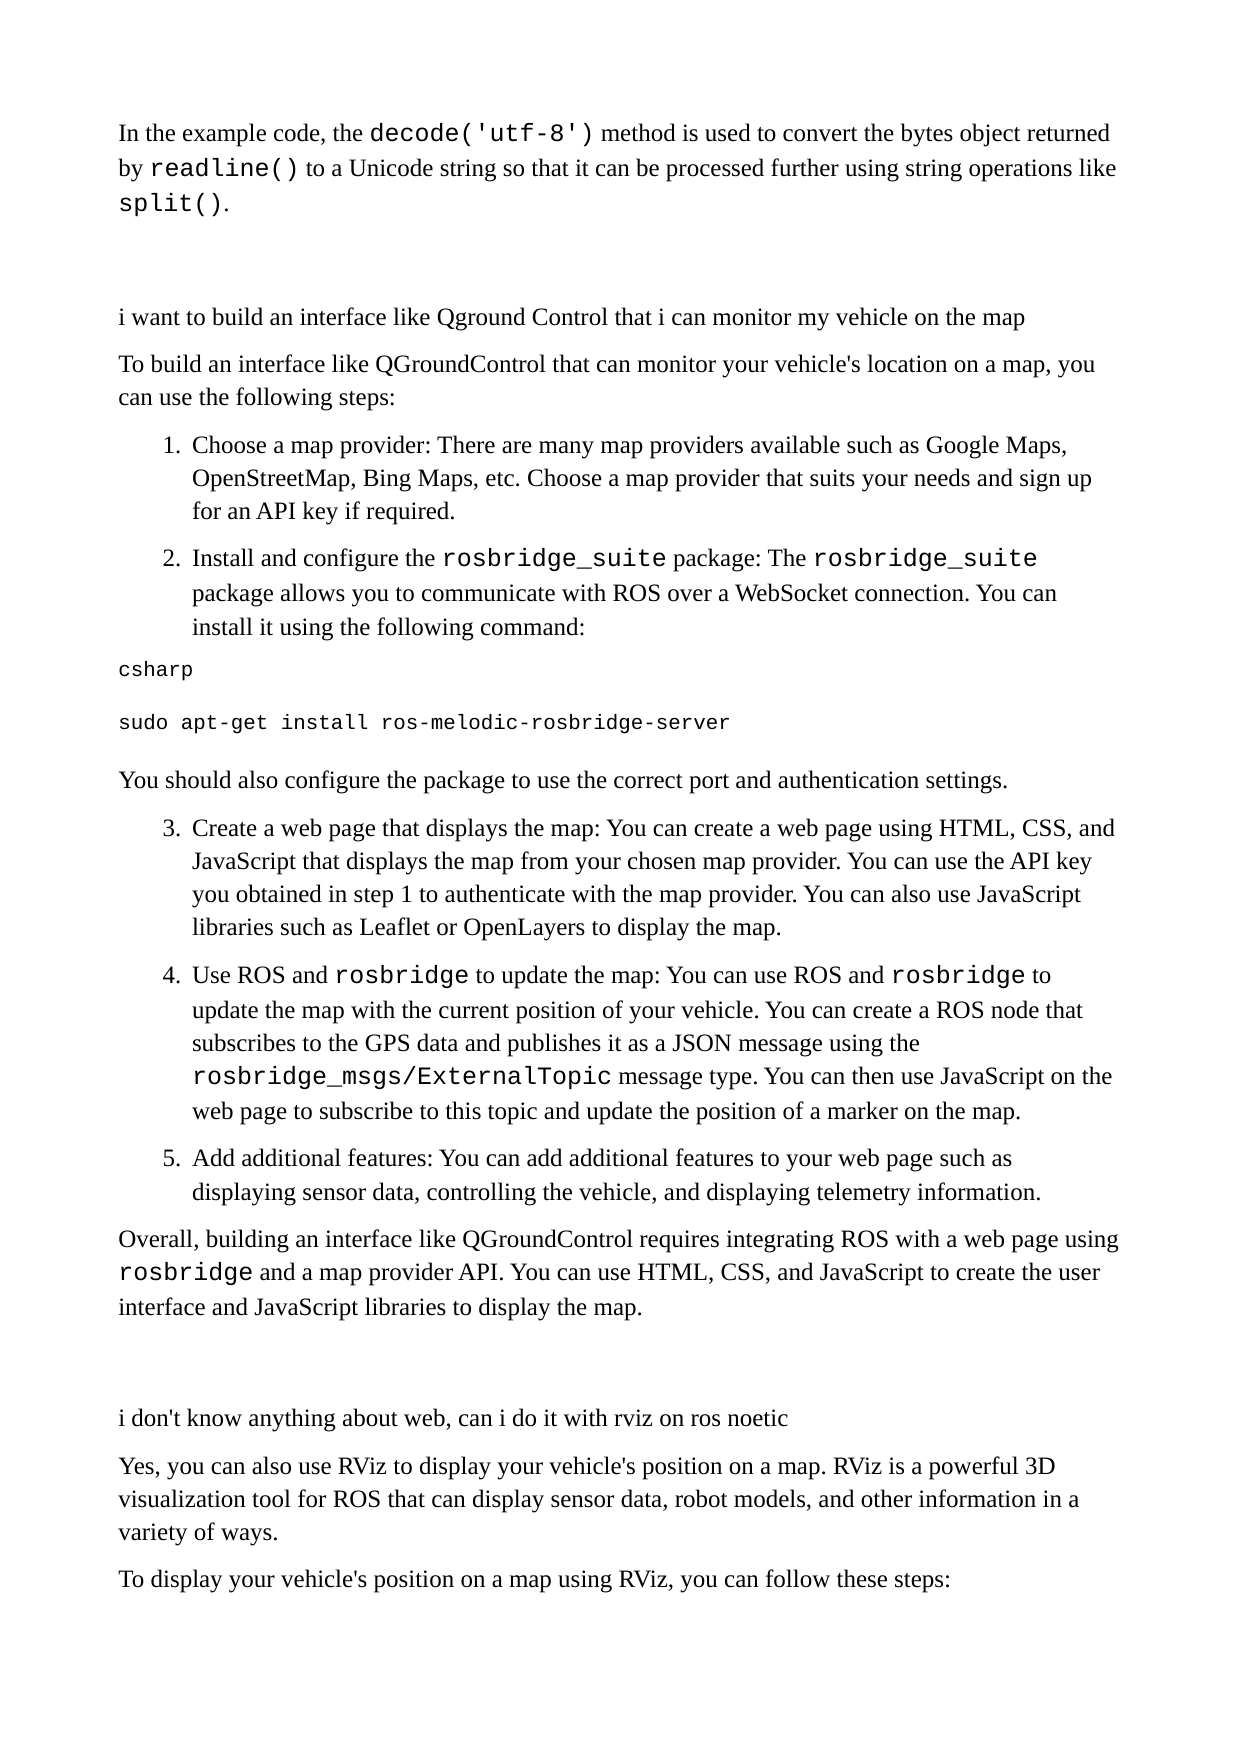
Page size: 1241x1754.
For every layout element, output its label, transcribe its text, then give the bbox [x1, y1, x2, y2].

list Choose a map provider: There are many map providers available such as Google Maps, OpenStreetMap, Bing Maps, etc. Choose a map provider that suits your needs and sign up for an API key if required. [162, 430, 1122, 524]
list Use ROS and rosbridge to update the map: You can use ROS and rosbridge to update the map with the current position of your vehicle. You can create a ROS node that subscribes to the GPS data and publishes it as a JSON message using the rosbridge_msgs/ExternalTopic message type. You can then use JavaScript on the web page to subscribe to this topic and update the position of a marker on the map. [162, 960, 1122, 1125]
list Install and configure the rosbridge_suite package: The rosbridge_suite package allows you to communicate with ROS over a WebSocket connection. You can install it using the following command: [162, 543, 1122, 640]
text You should also configure the package to use the correct port and authentication settings. [118, 765, 1122, 794]
text sudo apt-get install ros-melodic-rosbridge-server [118, 712, 1122, 736]
list Add additional features: You can add additional features to your web page such as displaying sensor data, controlling the vehicle, and displaying telemetry information. [162, 1143, 1122, 1205]
text i want to build an interface like Qground Control that i can monitor my vehicle on the map [118, 302, 1122, 330]
text i don't know anything about web, can i do it with rviz on ros noetic [118, 1403, 1122, 1432]
text To build an interface like QGroundControl that can monitor your vehicle's location on a map, you can use the following steps: [118, 349, 1122, 411]
text In the example code, the decode('utf-8') method is used to convert the bytes object returned by readline() to a Unicode string so that it can be processed further using string operations like split(). [118, 118, 1122, 219]
text csharp [118, 659, 1122, 683]
list Create a web page that displays the map: You can create a web page using HTML, CSS, and JavaScript that displays the map from your chosen map provider. You can use the API key you obtained in step 1 to authenticate with the map provider. You can also use JavaScript libraries such as Leaflet or OpenLayers to display the map. [162, 813, 1122, 941]
text To display your vehicle's position on a map using RViz, you can follow these steps: [118, 1564, 1122, 1593]
text Yes, you can also use RViz to display your vehicle's position on a map. RViz is a powerful 3D visualization tool for ROS that can display sensor data, robot models, and other information in a variety of ways. [118, 1451, 1122, 1546]
text Overall, building an interface like QGroundControl requires integrating ROS with a web page using rosbridge and a map provider API. You can use HTML, CSS, and JavaScript to create the user interface and JavaScript libraries to display the map. [118, 1224, 1122, 1321]
